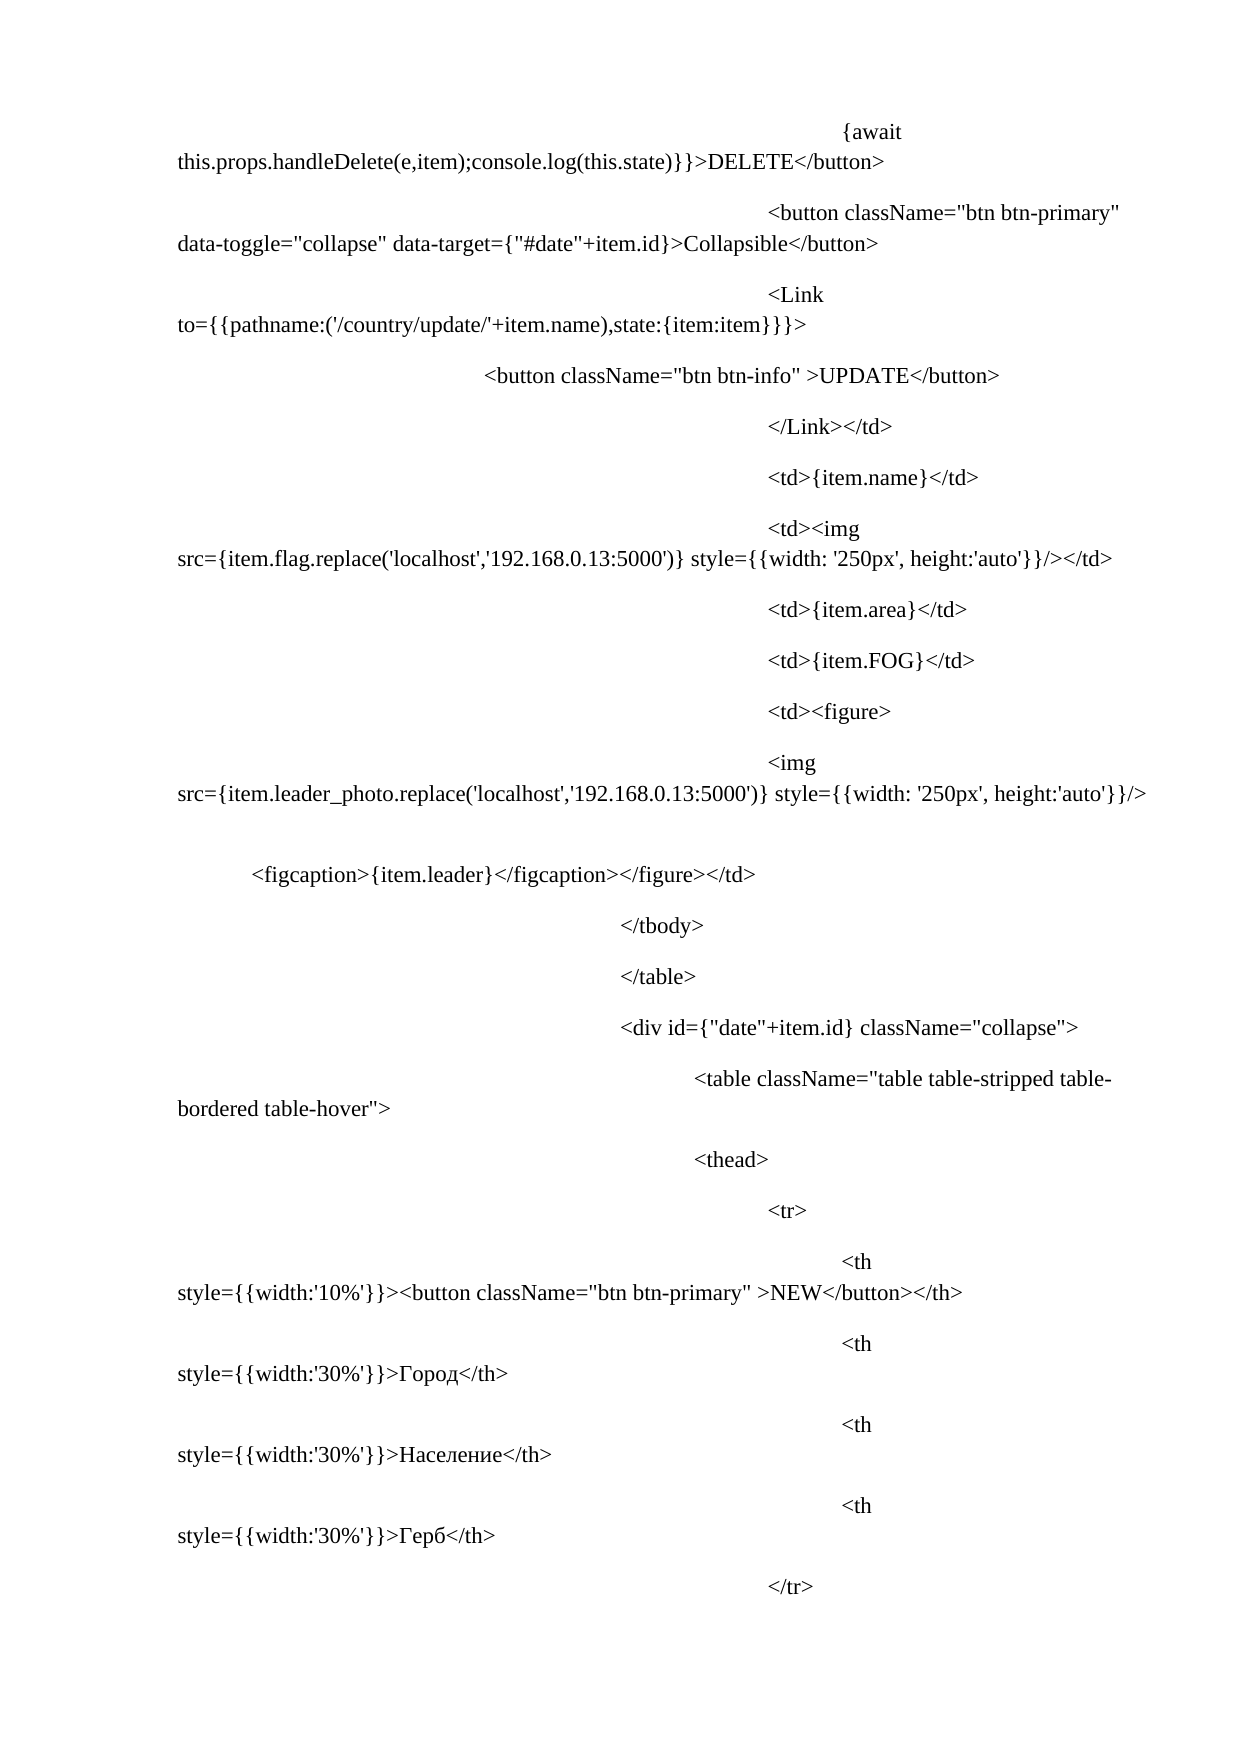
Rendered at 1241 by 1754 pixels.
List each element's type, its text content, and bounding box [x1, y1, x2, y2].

text <button className="btn btn-primary" data-toggle="collapse" data-target={"#date"+item.id}>Collapsible</button> [177, 199, 1152, 256]
text <img src={item.leader_photo.replace('localhost','192.168.0.13:5000')} style={{width: '250px', height:'auto'}}/> [177, 749, 1152, 806]
text </tbody> [177, 912, 1152, 938]
text <thead> [177, 1146, 1152, 1173]
text <table className="table table-stripped table-bordered table-hover"> [177, 1065, 1152, 1122]
text <td><figure> [177, 698, 1152, 725]
text <td>{item.name}</td> [177, 464, 1152, 490]
text <tr> [177, 1197, 1152, 1224]
text <div id={"date"+item.id} className="collapse"> [177, 1014, 1152, 1040]
text </Link></td> [177, 413, 1152, 439]
text <figcaption>{item.leader}</figcaption></figure></td> [177, 831, 1152, 887]
text </table> [177, 963, 1152, 989]
text <td>{item.area}</td> [177, 596, 1152, 623]
text <td>{item.FOG}</td> [177, 647, 1152, 674]
text </tr> [177, 1573, 1152, 1600]
text <th style={{width:'30%'}}>Население</th> [177, 1411, 1152, 1467]
text <button className="btn btn-info" >UPDATE</button> [177, 362, 1152, 388]
text {await this.props.handleDelete(e,item);console.log(this.state)}}>DELETE</button> [177, 118, 1152, 175]
text <th style={{width:'30%'}}>Герб</th> [177, 1492, 1152, 1549]
text <Link to={{pathname:('/country/update/'+item.name),state:{item:item}}}> [177, 281, 1152, 337]
text <th style={{width:'30%'}}>Город</th> [177, 1329, 1152, 1386]
text <td><img src={item.flag.replace('localhost','192.168.0.13:5000')} style={{width: '250px', height:'auto'}}/></td> [177, 515, 1152, 572]
text <th style={{width:'10%'}}><button className="btn btn-primary" >NEW</button></th> [177, 1248, 1152, 1305]
